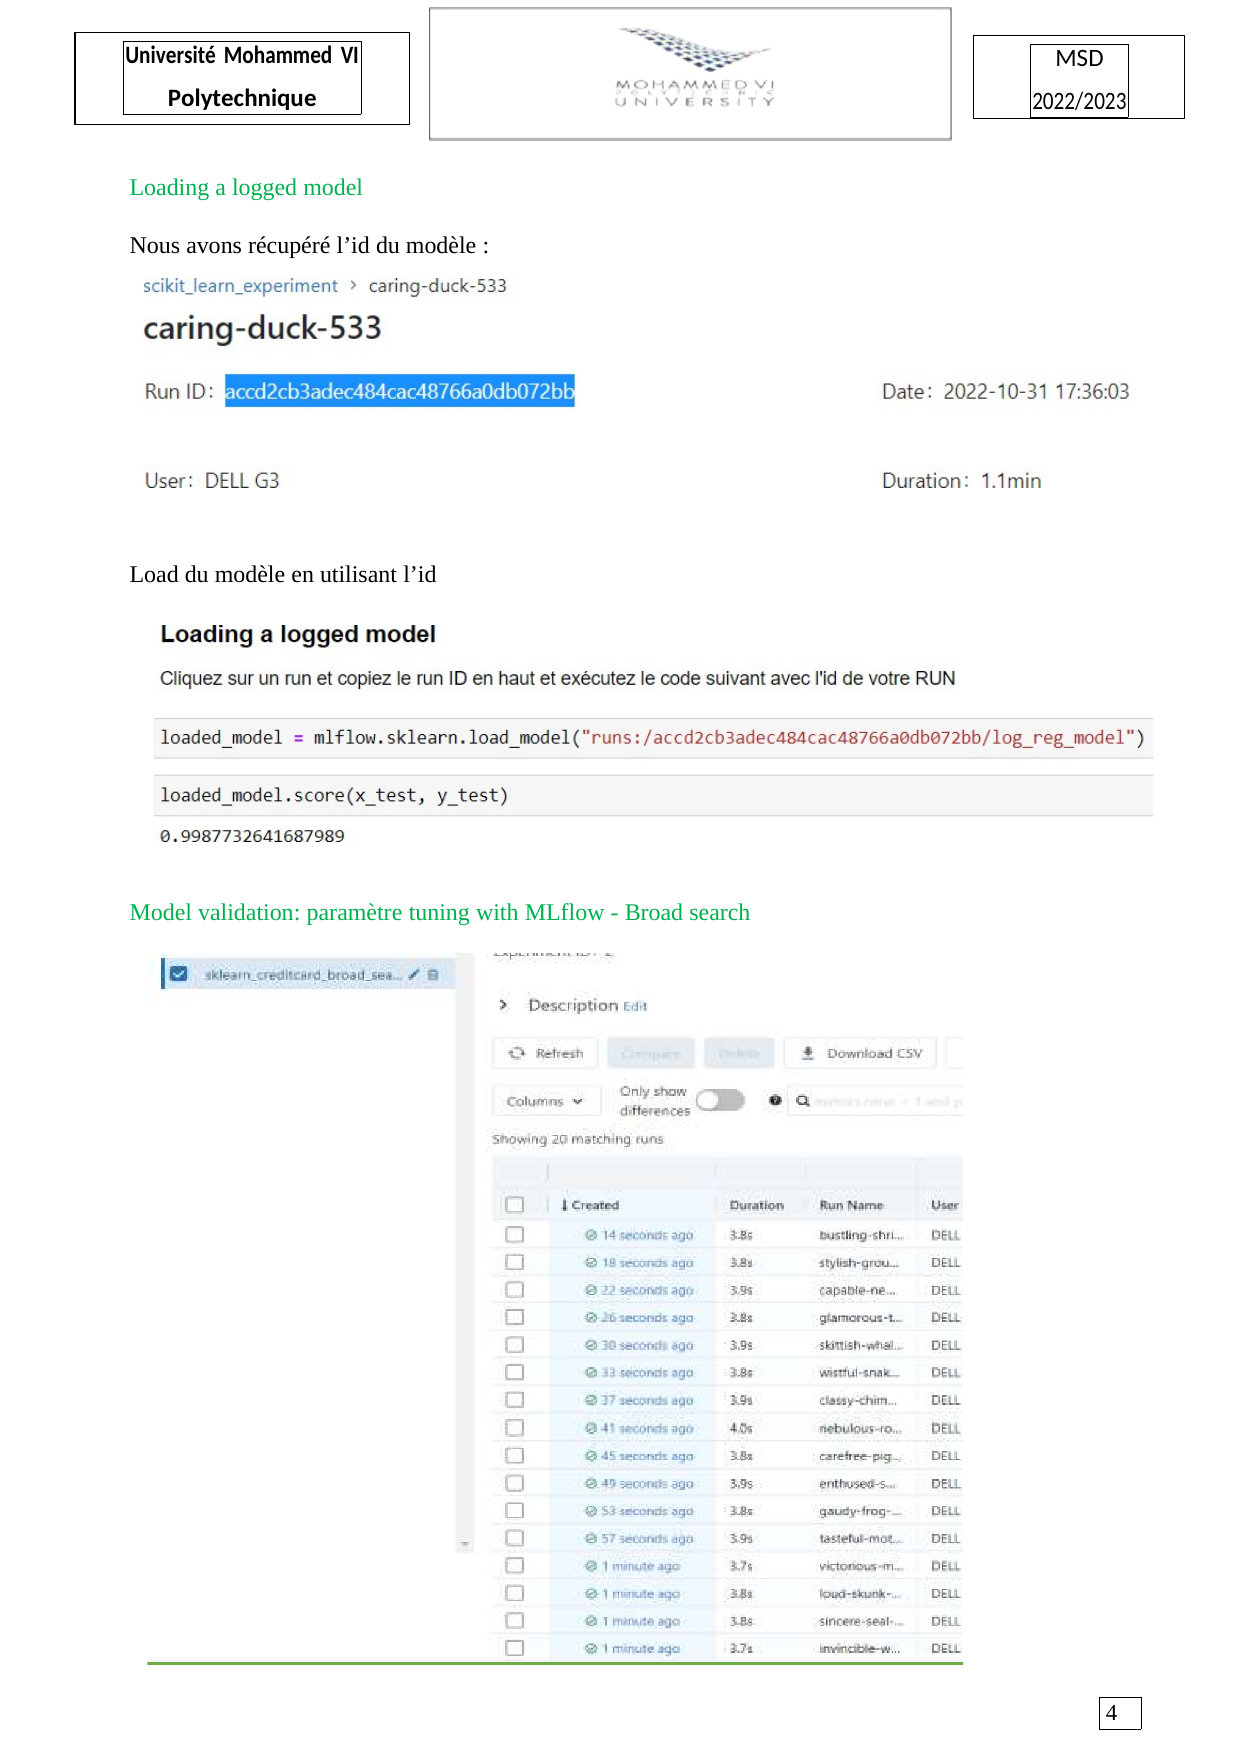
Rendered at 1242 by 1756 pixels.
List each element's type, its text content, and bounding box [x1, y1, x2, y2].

text Nous avons récupéré l’id du modèle : [129, 231, 1212, 259]
text Load du modèle en utilisant l’id [129, 561, 1212, 588]
text Model validation: paramètre tuning with MLflow - Broad search [129, 898, 1212, 926]
text Loading a logged model [129, 173, 1212, 200]
